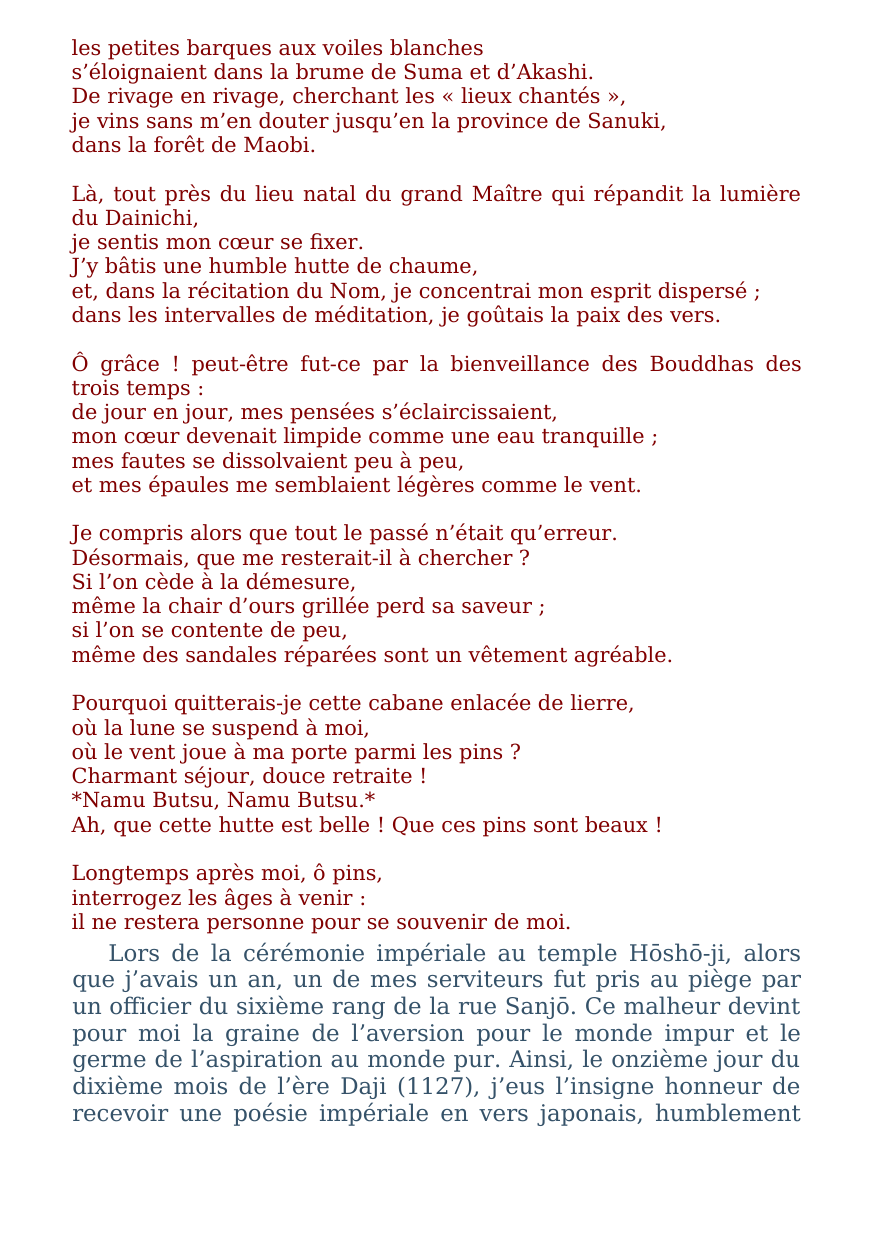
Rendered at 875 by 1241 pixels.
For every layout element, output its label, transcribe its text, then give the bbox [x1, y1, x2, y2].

text Charmant séjour, douce retraite ! [71, 764, 803, 788]
text J’y bâtis une humble hutte de chaume, [71, 254, 803, 279]
text Désormais, que me resterait-il à chercher ? [71, 546, 803, 570]
text je sentis mon cœur se fixer. [71, 230, 803, 254]
text Longtemps après moi, ô pins, [71, 861, 803, 886]
text Ô grâce ! peut-être fut-ce par la bienveillance des Bouddhas des trois temps : [71, 352, 803, 400]
text Ah, que cette hutte est belle ! Que ces pins sont beaux ! [71, 813, 803, 837]
text interrogez les âges à venir : [71, 886, 803, 910]
text où le vent joue à ma porte parmi les pins ? [71, 740, 803, 764]
text Pourquoi quitterais-je cette cabane enlacée de lierre, [71, 691, 803, 716]
text mon cœur devenait limpide comme une eau tranquille ; [71, 424, 803, 449]
text Là, tout près du lieu natal du grand Maître qui répandit la lumière du Dainichi, [71, 182, 803, 230]
text où la lune se suspend à moi, [71, 716, 803, 740]
text De rivage en rivage, cherchant les « lieux chantés », [71, 84, 803, 109]
text il ne restera personne pour se souvenir de moi. [71, 910, 803, 934]
text mes fautes se dissolvaient peu à peu, [71, 449, 803, 473]
text même des sandales réparées sont un vêtement agréable. [71, 643, 803, 667]
text même la chair d’ours grillée perd sa saveur ; [71, 594, 803, 618]
text je vins sans m’en douter jusqu’en la province de Sanuki, [71, 109, 803, 133]
text Je compris alors que tout le passé n’était qu’erreur. [71, 521, 803, 546]
text et, dans la récitation du Nom, je concentrai mon esprit dispersé ; [71, 279, 803, 303]
text dans la forêt de Maobi. [71, 133, 803, 157]
text s’éloignaient dans la brume de Suma et d’Akashi. [71, 60, 803, 84]
text si l’on se contente de peu, [71, 618, 803, 643]
text Lors de la cérémonie impériale au temple Hōshō-ji, alors que j’avais un an, un de mes serviteurs fut pris au piège par un officier du sixième rang de la rue Sanjō. Ce malheur devint pour moi la graine de l’aversion pour le monde impur et le germe de l’aspiration au monde pur. Ainsi, le onzième jour du dixième mois de l’ère Daji (1127), j’eus l’insigne honneur de recevoir une poésie impériale en vers japonais, humblement [72, 940, 802, 1127]
text de jour en jour, mes pensées s’éclaircissaient, [71, 400, 803, 424]
text dans les intervalles de méditation, je goûtais la paix des vers. [71, 303, 803, 327]
text Si l’on cède à la démesure, [71, 570, 803, 594]
text et mes épaules me semblaient légères comme le vent. [71, 473, 803, 497]
text *Namu Butsu, Namu Butsu.* [71, 788, 803, 813]
text les petites barques aux voiles blanches [71, 36, 803, 60]
